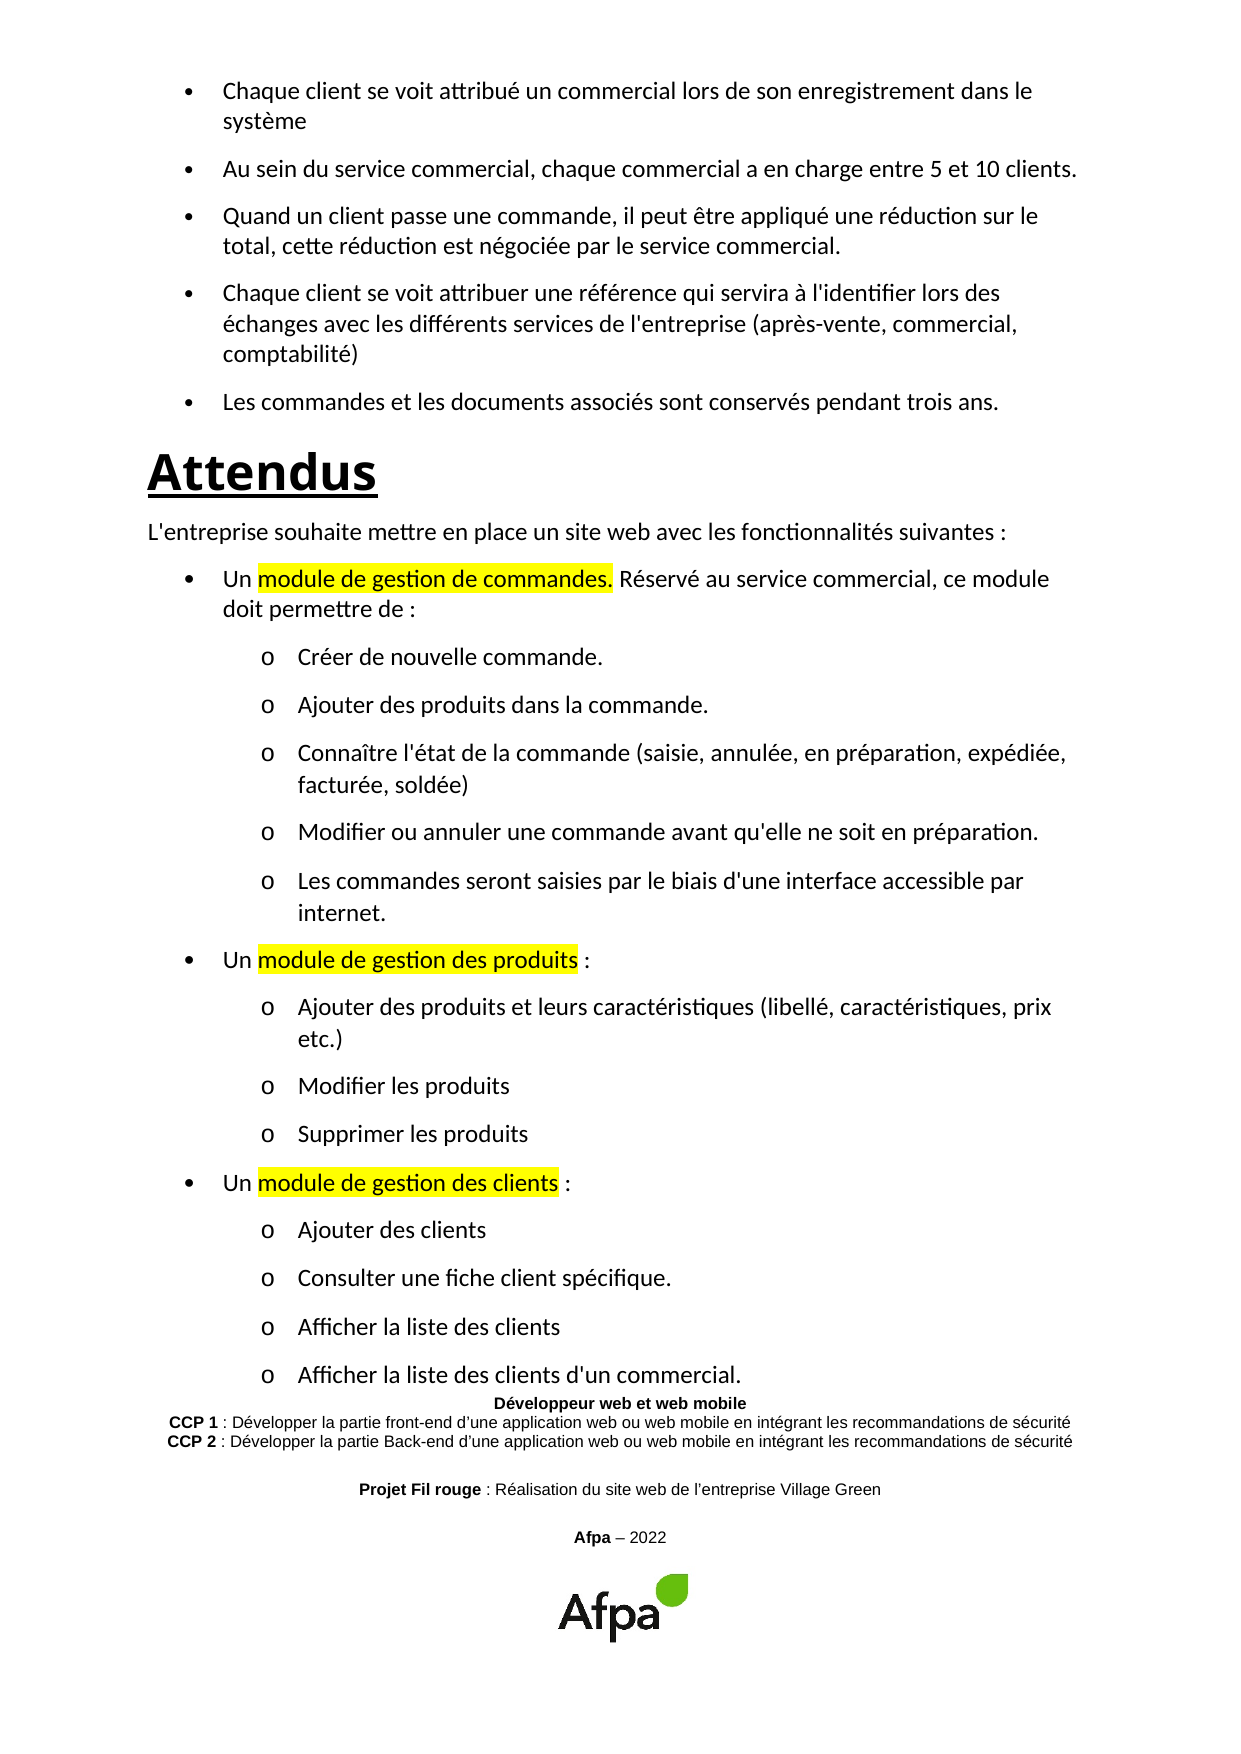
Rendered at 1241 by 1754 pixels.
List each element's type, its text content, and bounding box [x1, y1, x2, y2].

list Ajouter des clients [260, 1214, 1093, 1246]
list Quand un client passe une commande, il peut être appliqué une réduction sur le total, cette réduction est négociée par le service commercial. [185, 200, 1093, 261]
list Connaître l'état de la commande (saisie, annulée, en préparation, expédiée, facturée, soldée) [260, 737, 1093, 800]
list Un module de gestion de commandes. Réservé au service commercial, ce module doit permettre de : [185, 563, 1093, 624]
list Ajouter des produits et leurs caractéristiques (libellé, caractéristiques, prix etc.) [260, 991, 1093, 1053]
list Modifier ou annuler une commande avant qu'elle ne soit en préparation. [260, 816, 1093, 848]
list Un module de gestion des clients : [185, 1167, 1093, 1197]
list Au sein du service commercial, chaque commercial a en charge entre 5 et 10 clients. [185, 153, 1093, 183]
subtitle Attendus [148, 437, 1093, 505]
list Consulter une fiche client spécifique. [260, 1262, 1093, 1294]
list Afficher la liste des clients [260, 1311, 1093, 1343]
text L'entreprise souhaite mettre en place un site web avec les fonctionnalités suivantes : [148, 516, 1093, 546]
list Ajouter des produits dans la commande. [260, 689, 1093, 721]
list Afficher la liste des clients d'un commercial. [260, 1359, 1093, 1391]
list Chaque client se voit attribuer une référence qui servira à l'identifier lors des échanges avec les différents services de l'entreprise (après-vente, commercial, comptabilité) [185, 278, 1093, 369]
list Modifier les produits [260, 1070, 1093, 1102]
list Chaque client se voit attribué un commercial lors de son enregistrement dans le système [185, 75, 1093, 136]
list Un module de gestion des produits : [185, 944, 1093, 974]
list Créer de nouvelle commande. [260, 641, 1093, 672]
list Supprimer les produits [260, 1118, 1093, 1150]
list Les commandes et les documents associés sont conservés pendant trois ans. [185, 386, 1093, 416]
list Les commandes seront saisies par le biais d'une interface accessible par internet. [260, 865, 1093, 927]
